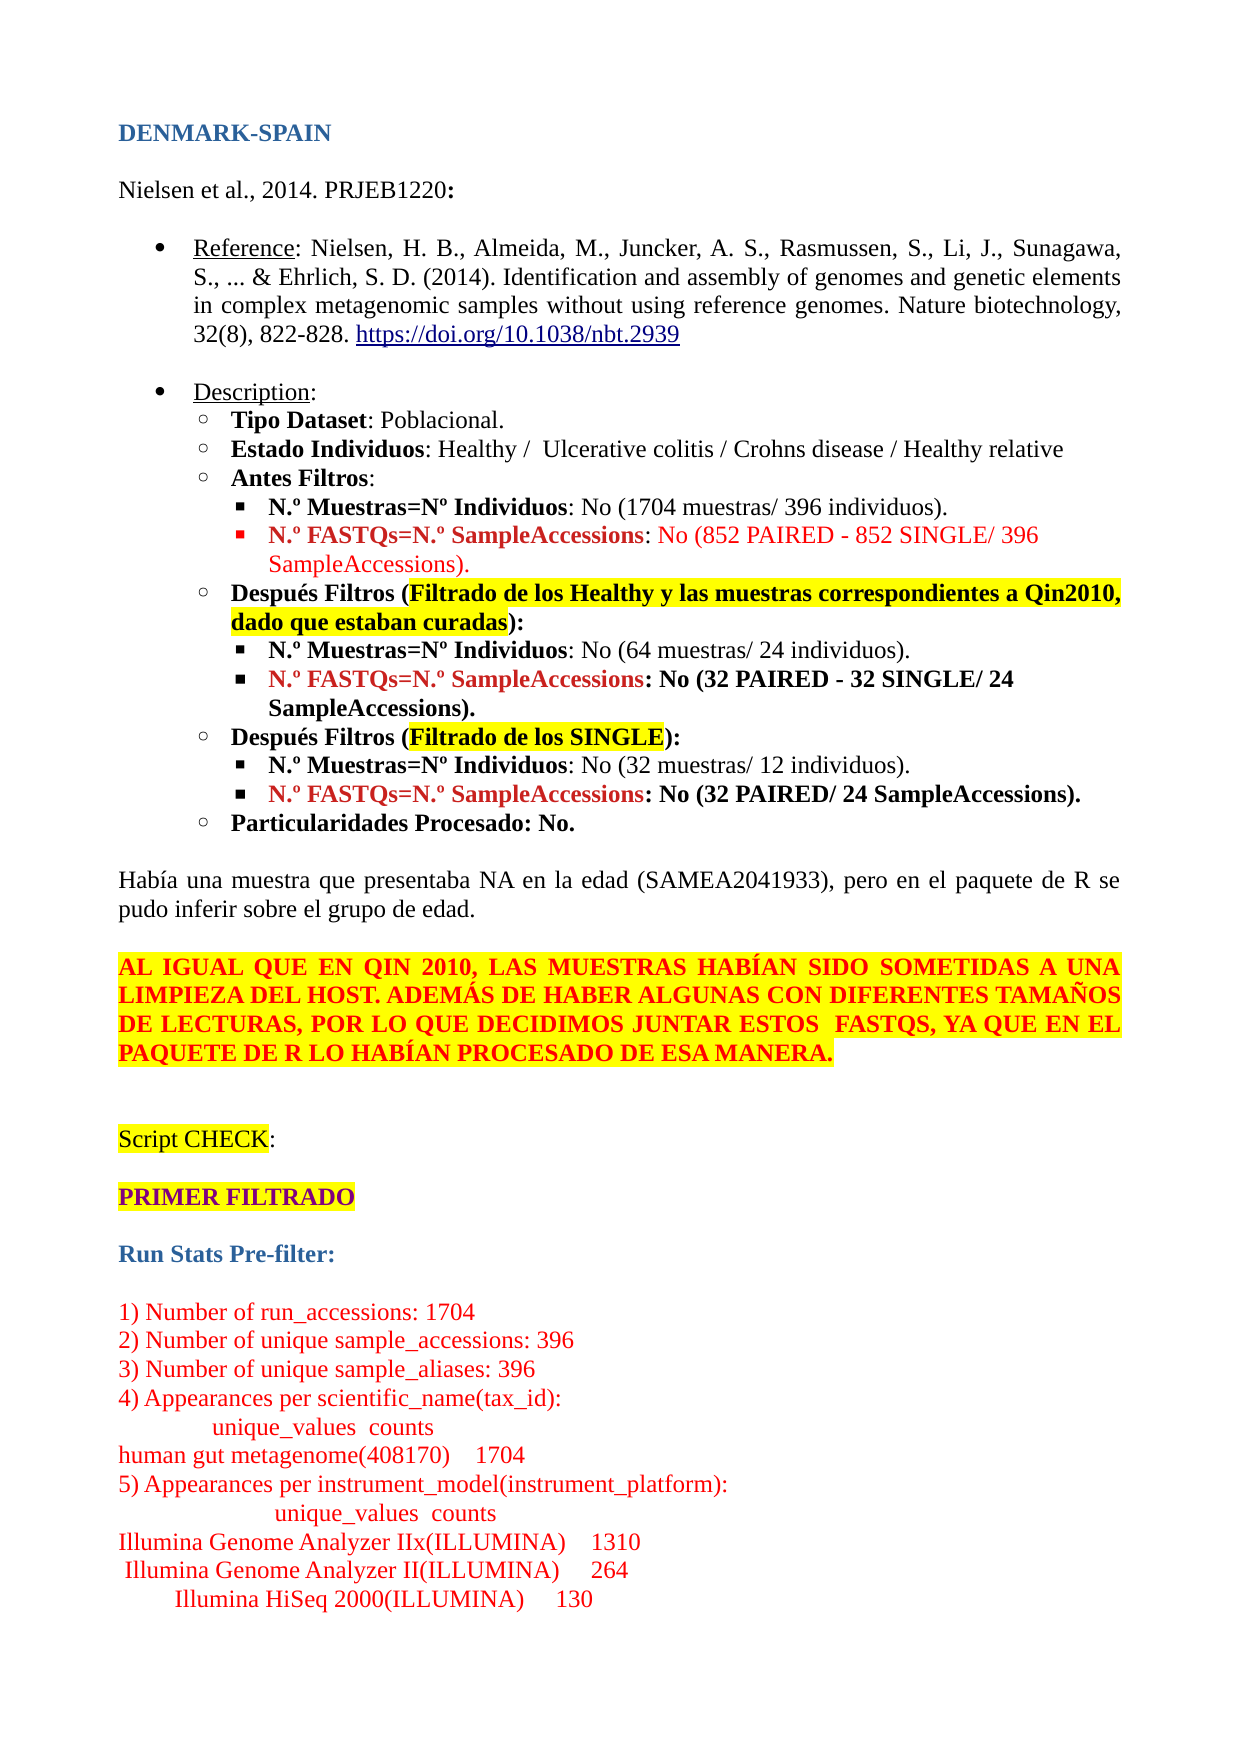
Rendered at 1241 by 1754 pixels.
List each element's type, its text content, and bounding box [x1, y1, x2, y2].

text Había una muestra que presentaba NA en la edad (SAMEA2041933), pero en el paquete de R se pudo inferir sobre el grupo de edad. [118, 866, 1122, 923]
text 4) Appearances per scientific_name(tax_id): [118, 1383, 1122, 1412]
text Script CHECK: [118, 1124, 1122, 1153]
list Tipo Dataset: Poblacional. [193, 406, 1122, 434]
text Illumina Genome Analyzer II(ILLUMINA) 264 [118, 1556, 1122, 1584]
text Illumina HiSeq 2000(ILLUMINA) 130 [118, 1584, 1122, 1613]
text Illumina Genome Analyzer IIx(ILLUMINA) 1310 [118, 1527, 1122, 1556]
text 2) Number of unique sample_accessions: 396 [118, 1326, 1122, 1354]
list Después Filtros (Filtrado de los Healthy y las muestras correspondientes a Qin2010, dado que estaban curadas): [193, 578, 1122, 636]
text DENMARK-SPAIN [118, 118, 1122, 147]
list Particularidades Procesado: No. [193, 808, 1122, 837]
text 3) Number of unique sample_aliases: 396 [118, 1354, 1122, 1383]
list N.º FASTQs=N.º SampleAccessions: No (32 PAIRED - 32 SINGLE/ 24 SampleAccessions). [231, 664, 1122, 722]
text 1) Number of run_accessions: 1704 [118, 1297, 1122, 1326]
list N.º FASTQs=N.º SampleAccessions: No (32 PAIRED/ 24 SampleAccessions). [231, 779, 1122, 808]
list Description: [156, 377, 1122, 406]
list N.º Muestras=Nº Individuos: No (64 muestras/ 24 individuos). [231, 636, 1122, 664]
text unique_values counts [118, 1412, 1122, 1441]
text Run Stats Pre-filter: [118, 1239, 1122, 1268]
text human gut metagenome(408170) 1704 [118, 1441, 1122, 1469]
list N.º Muestras=Nº Individuos: No (32 muestras/ 12 individuos). [231, 751, 1122, 779]
list N.º Muestras=Nº Individuos: No (1704 muestras/ 396 individuos). [231, 492, 1122, 521]
list Después Filtros (Filtrado de los SINGLE): [193, 722, 1122, 751]
list N.º FASTQs=N.º SampleAccessions: No (852 PAIRED - 852 SINGLE/ 396 SampleAccessions). [231, 521, 1122, 578]
list Antes Filtros: [193, 463, 1122, 492]
text 5) Appearances per instrument_model(instrument_platform): [118, 1469, 1122, 1498]
text PRIMER FILTRADO [118, 1182, 1122, 1211]
text AL IGUAL QUE EN QIN 2010, LAS MUESTRAS HABÍAN SIDO SOMETIDAS A UNA LIMPIEZA DEL HOST. ADEMÁS DE HABER ALGUNAS CON DIFERENTES TAMAÑOS DE LECTURAS, POR LO QUE DECIDIMOS JUNTAR ESTOS FASTQS, YA QUE EN EL PAQUETE DE R LO HABÍAN PROCESADO DE ESA MANERA. [118, 952, 1122, 1067]
text unique_values counts [118, 1498, 1122, 1527]
text Nielsen et al., 2014. PRJEB1220: [118, 176, 1122, 204]
list Reference: Nielsen, H. B., Almeida, M., Juncker, A. S., Rasmussen, S., Li, J., Sunagawa, S., ... & Ehrlich, S. D. (2014). Identification and assembly of genomes and genetic elements in complex metagenomic samples without using reference genomes. Nature biotechnology, 32(8), 822-828. https://doi.org/10.1038/nbt.2939 [156, 233, 1122, 348]
list Estado Individuos: Healthy / Ulcerative colitis / Crohns disease / Healthy relative [193, 434, 1122, 463]
